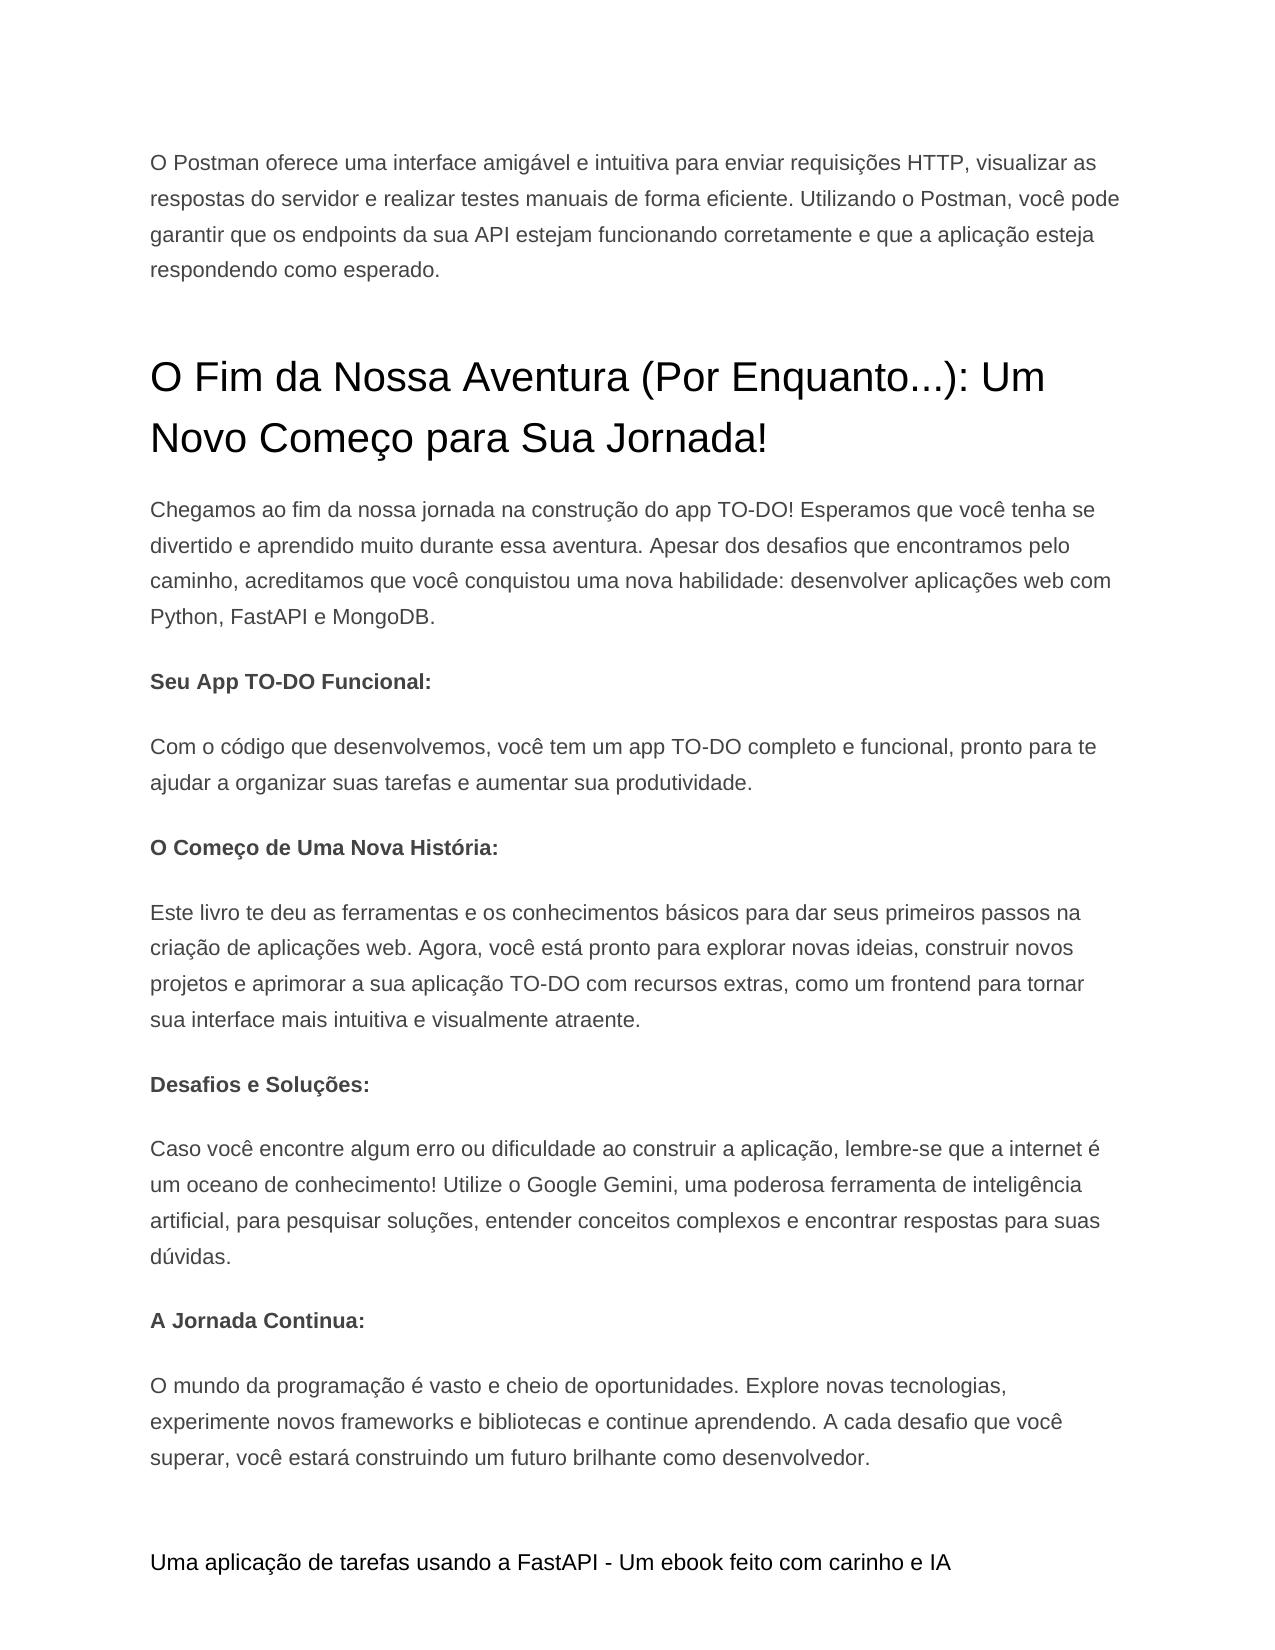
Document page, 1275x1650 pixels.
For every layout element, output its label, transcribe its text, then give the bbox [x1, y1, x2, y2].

subtitle O Fim da Nossa Aventura (Por Enquanto...): Um Novo Começo para Sua Jornada! [150, 352, 1125, 461]
text Desafios e Soluções: [150, 1071, 1125, 1097]
text O Começo de Uma Nova História: [150, 834, 1125, 860]
text O mundo da programação é vasto e cheio de oportunidades. Explore novas tecnologias, experimente novos frameworks e bibliotecas e continue aprendendo. A cada desafio que você superar, você estará construindo um futuro brilhante como desenvolvedor. [150, 1373, 1125, 1470]
text O Postman oferece uma interface amigável e intuitiva para enviar requisições HTTP, visualizar as respostas do servidor e realizar testes manuais de forma eficiente. Utilizando o Postman, você pode garantir que os endpoints da sua API estejam funcionando corretamente e que a aplicação esteja respondendo como esperado. [150, 150, 1125, 282]
text Com o código que desenvolvemos, você tem um app TO-DO completo e funcional, pronto para te ajudar a organizar suas tarefas e aumentar sua produtividade. [150, 734, 1125, 795]
text Caso você encontre algum erro ou dificuldade ao construir a aplicação, lembre-se que a internet é um oceano de conhecimento! Utilize o Google Gemini, uma poderosa ferramenta de inteligência artificial, para pesquisar soluções, entender conceitos complexos e encontrar respostas para suas dúvidas. [150, 1136, 1125, 1269]
text Este livro te deu as ferramentas e os conhecimentos básicos para dar seus primeiros passos na criação de aplicações web. Agora, você está pronto para explorar novas ideias, construir novos projetos e aprimorar a sua aplicação TO-DO com recursos extras, como um frontend para tornar sua interface mais intuitiva e visualmente atraente. [150, 899, 1125, 1032]
text Chegamos ao fim da nossa jornada na construção do app TO-DO! Esperamos que você tenha se divertido e aprendido muito durante essa aventura. Apesar dos desafios que encontramos pelo caminho, acreditamos que você conquistou uma nova habilidade: desenvolver aplicações web com Python, FastAPI e MongoDB. [150, 497, 1125, 629]
text A Jornada Continua: [150, 1308, 1125, 1334]
text Seu App TO-DO Funcional: [150, 669, 1125, 694]
